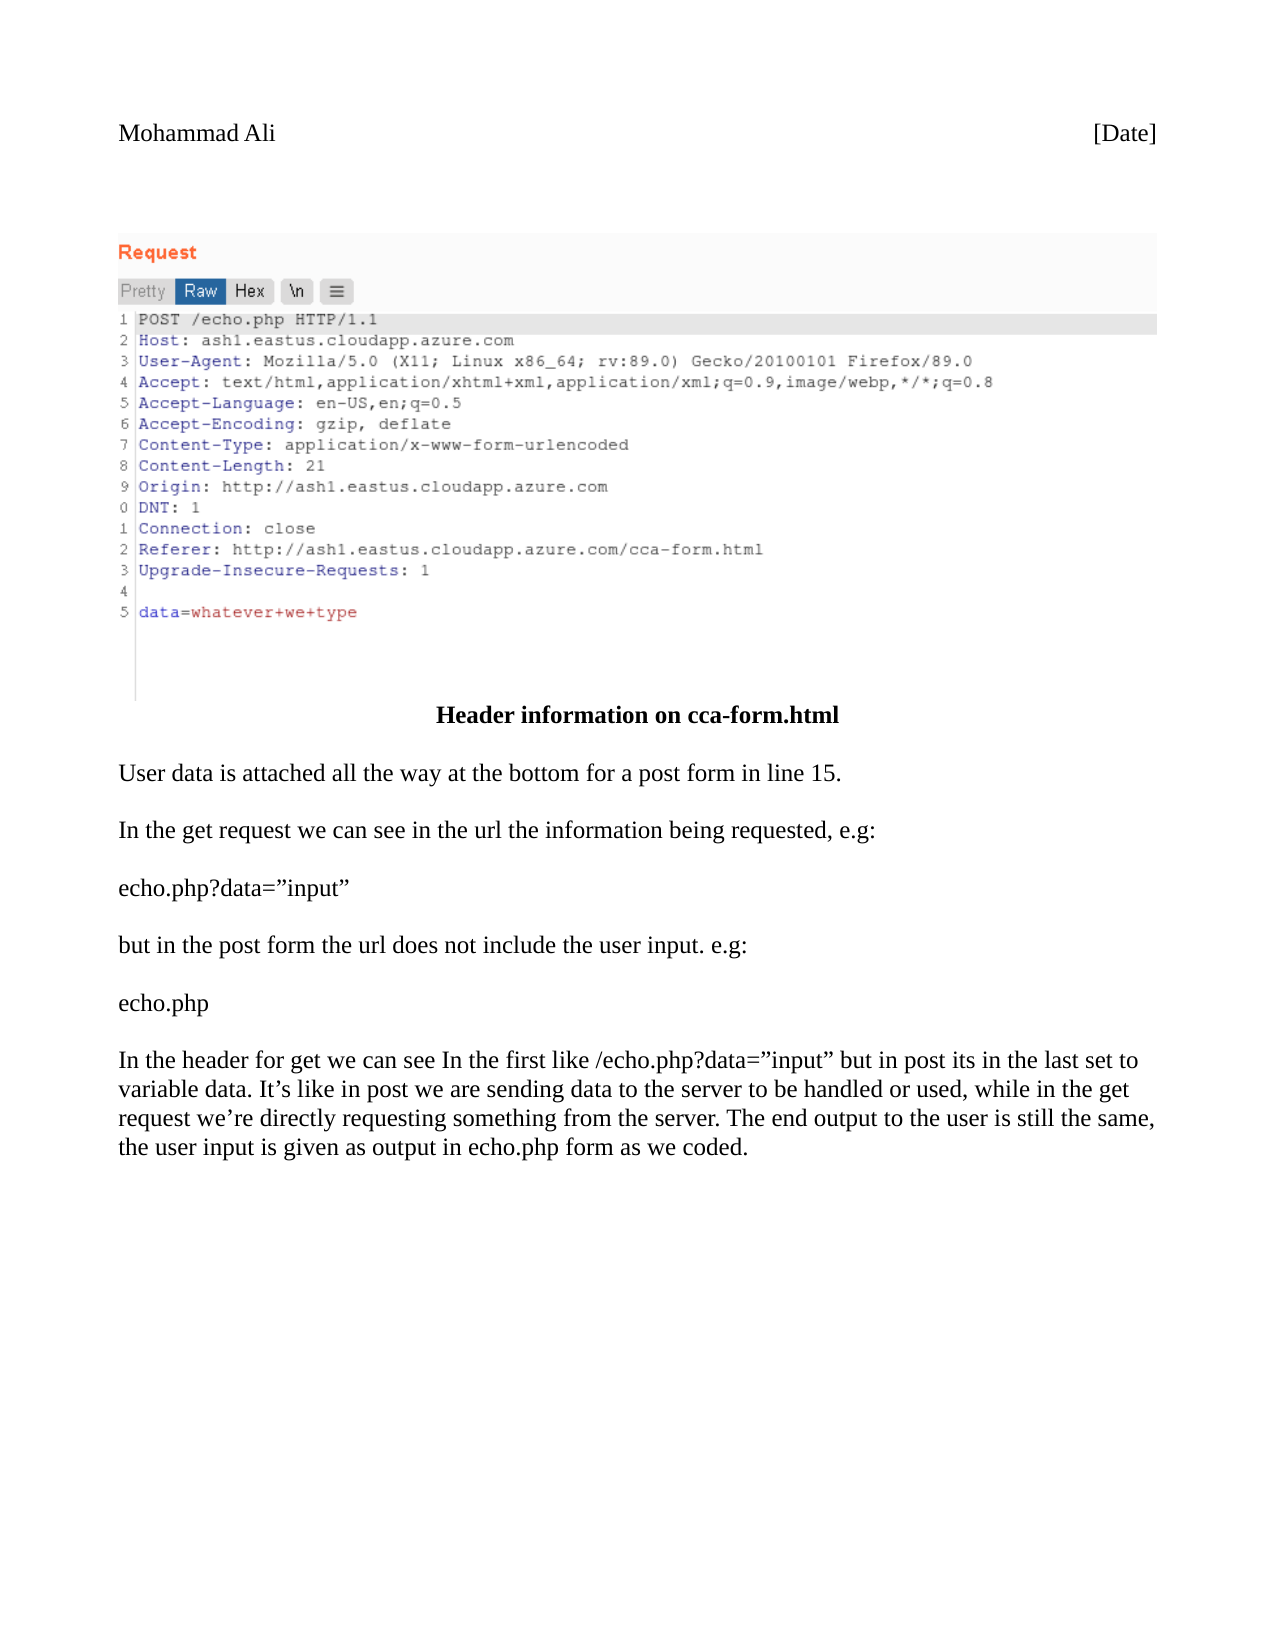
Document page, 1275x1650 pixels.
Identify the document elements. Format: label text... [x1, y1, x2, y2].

text echo.php [118, 988, 1157, 1017]
text Header information on cca-form.html [118, 701, 1157, 729]
text In the header for get we can see In the first like /echo.php?data=”input” but in post its in the last set to variable data. It’s like in post we are sending data to the server to be handled or used, while in the get request we’re directly requesting something from the server. The end output to the user is still the same, the user input is given as output in echo.php form as we coded. [118, 1045, 1157, 1160]
picture [118, 233, 1157, 701]
text In the get request we can see in the url the information being requested, e.g: [118, 815, 1157, 844]
text echo.php?data=”input” [118, 873, 1157, 902]
text but in the post form the url does not include the user input. e.g: [118, 930, 1157, 959]
text User data is attached all the way at the bottom for a post form in line 15. [118, 758, 1157, 787]
